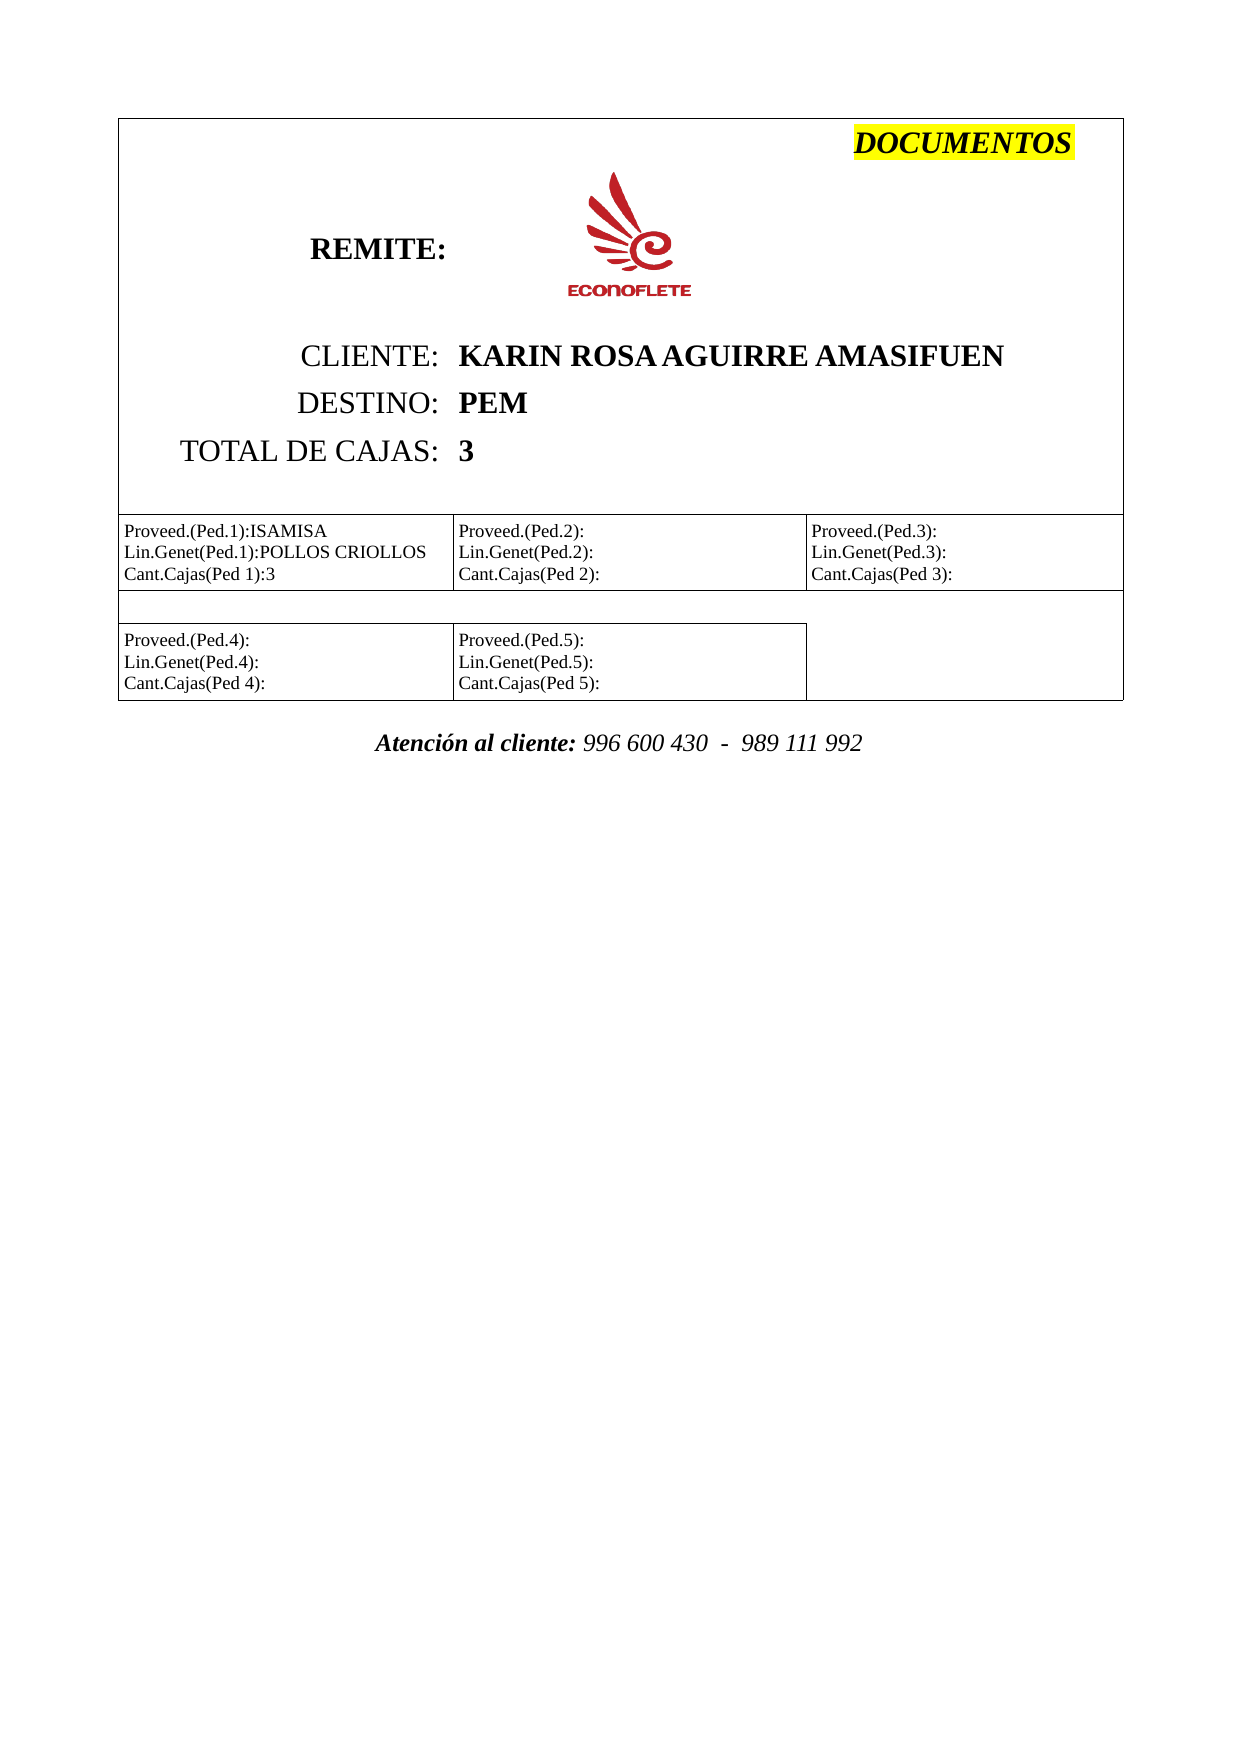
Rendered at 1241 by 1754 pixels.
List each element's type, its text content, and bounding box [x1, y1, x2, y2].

table_cell 3 [453, 426, 1123, 474]
table_cell [807, 623, 1123, 699]
table_cell Proveed.(Ped.5): Lin.Genet(Ped.5): Cant.Cajas(Ped 5): [454, 624, 806, 699]
table_cell [453, 591, 806, 623]
table_cell Proveed.(Ped.2): Lin.Genet(Ped.2): Cant.Cajas(Ped 2): [454, 515, 806, 590]
table_cell [806, 591, 1123, 623]
table_header [453, 119, 806, 166]
table_cell [806, 166, 1123, 332]
table_cell TOTAL DE CAJAS: [119, 426, 453, 474]
table_cell [119, 591, 453, 623]
text Atención al cliente: 996 600 430 - 989 111 992 [118, 728, 1122, 757]
table_cell DESTINO: [119, 379, 453, 426]
table_cell [119, 474, 453, 514]
table_cell REMITE: [119, 166, 453, 332]
table_header DOCUMENTOS [806, 119, 1123, 166]
table_cell KARIN ROSA AGUIRRE AMASIFUEN [453, 332, 1123, 379]
table_cell Proveed.(Ped.4): Lin.Genet(Ped.4): Cant.Cajas(Ped 4): [119, 624, 453, 699]
table_cell Proveed.(Ped.1):ISAMISA Lin.Genet(Ped.1):POLLOS CRIOLLOS Cant.Cajas(Ped 1):3 [119, 515, 453, 590]
table_cell CLIENTE: [119, 332, 453, 379]
table_header [119, 119, 453, 166]
table_cell [806, 379, 1123, 426]
table_cell PEM [453, 379, 806, 426]
table_cell [453, 474, 806, 514]
table_cell Proveed.(Ped.3): Lin.Genet(Ped.3): Cant.Cajas(Ped 3): [807, 515, 1123, 590]
table_cell [453, 166, 806, 332]
table_cell [806, 474, 1123, 514]
picture [552, 171, 707, 297]
